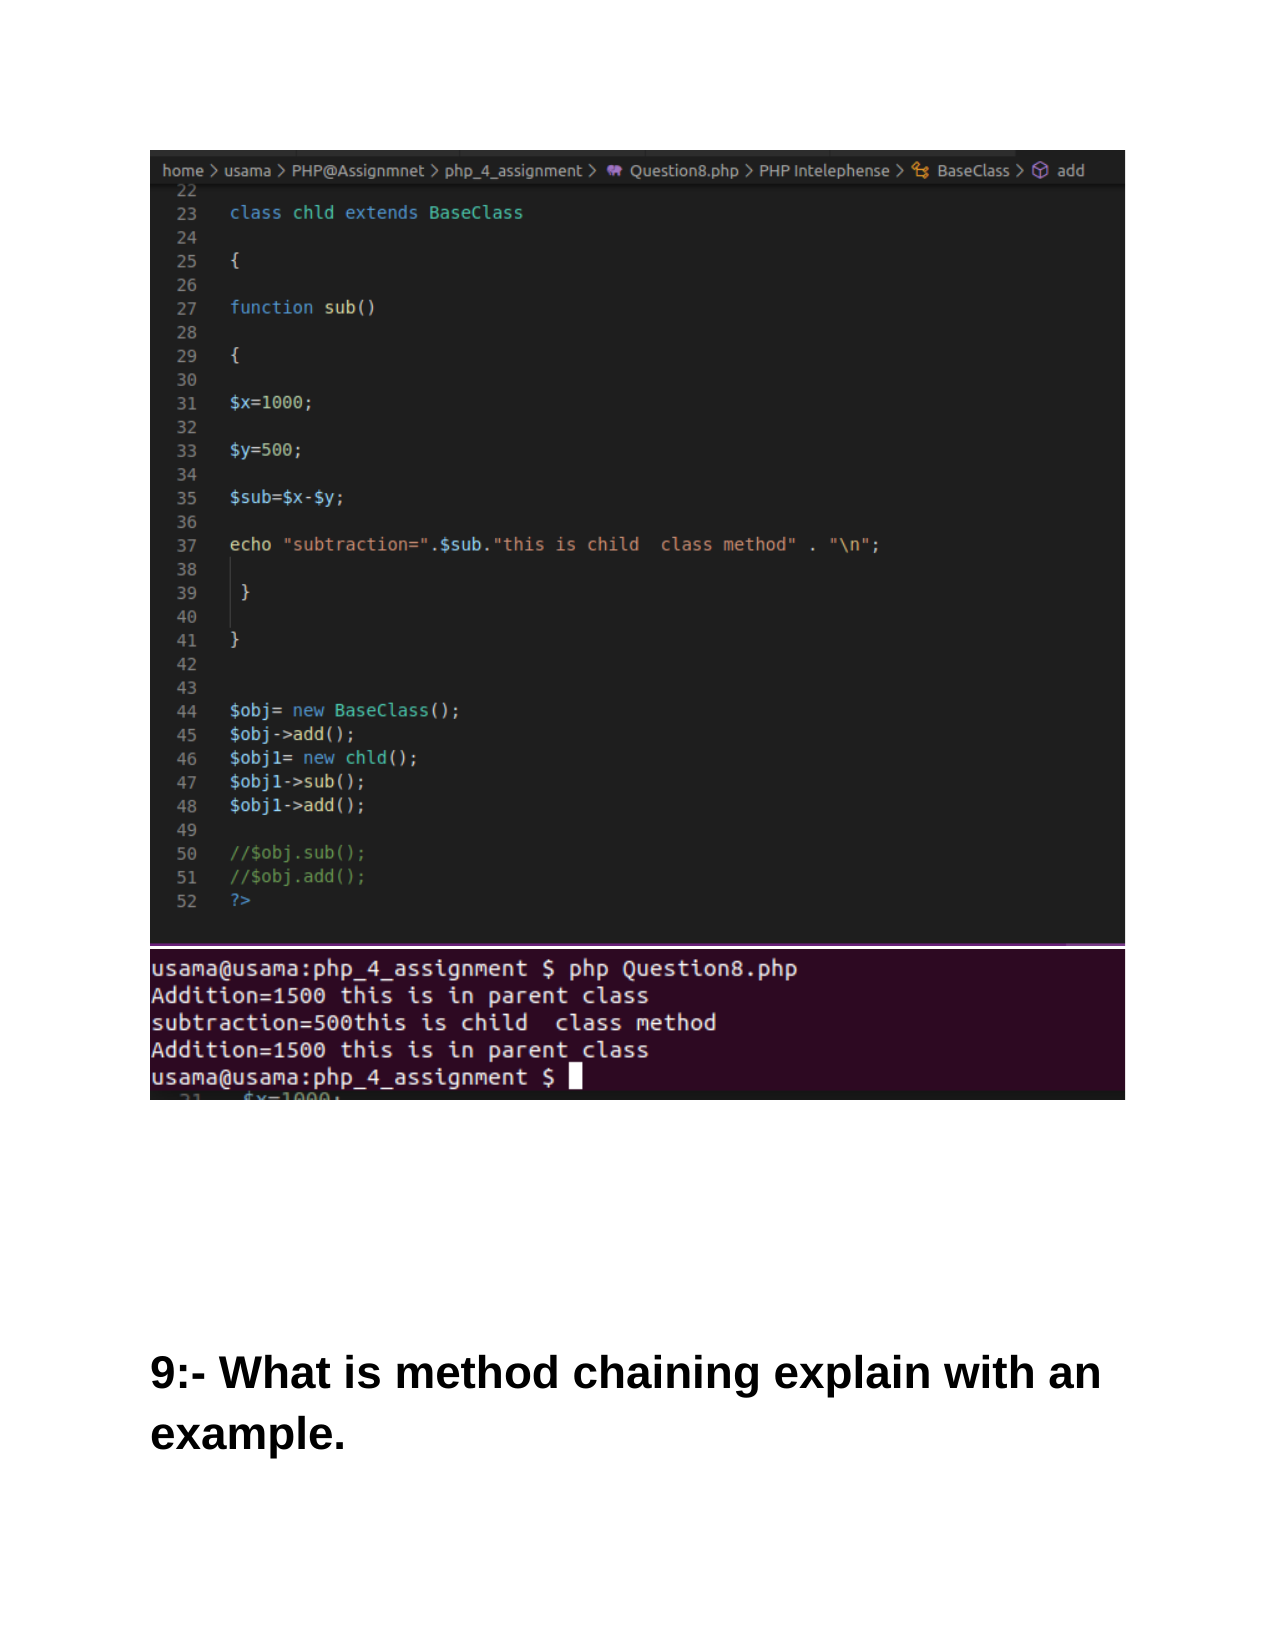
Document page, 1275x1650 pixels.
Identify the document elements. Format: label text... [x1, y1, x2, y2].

text 9:- What is method chaining explain with an example. [150, 1346, 1125, 1459]
picture [150, 949, 1125, 1100]
picture [150, 150, 1125, 946]
